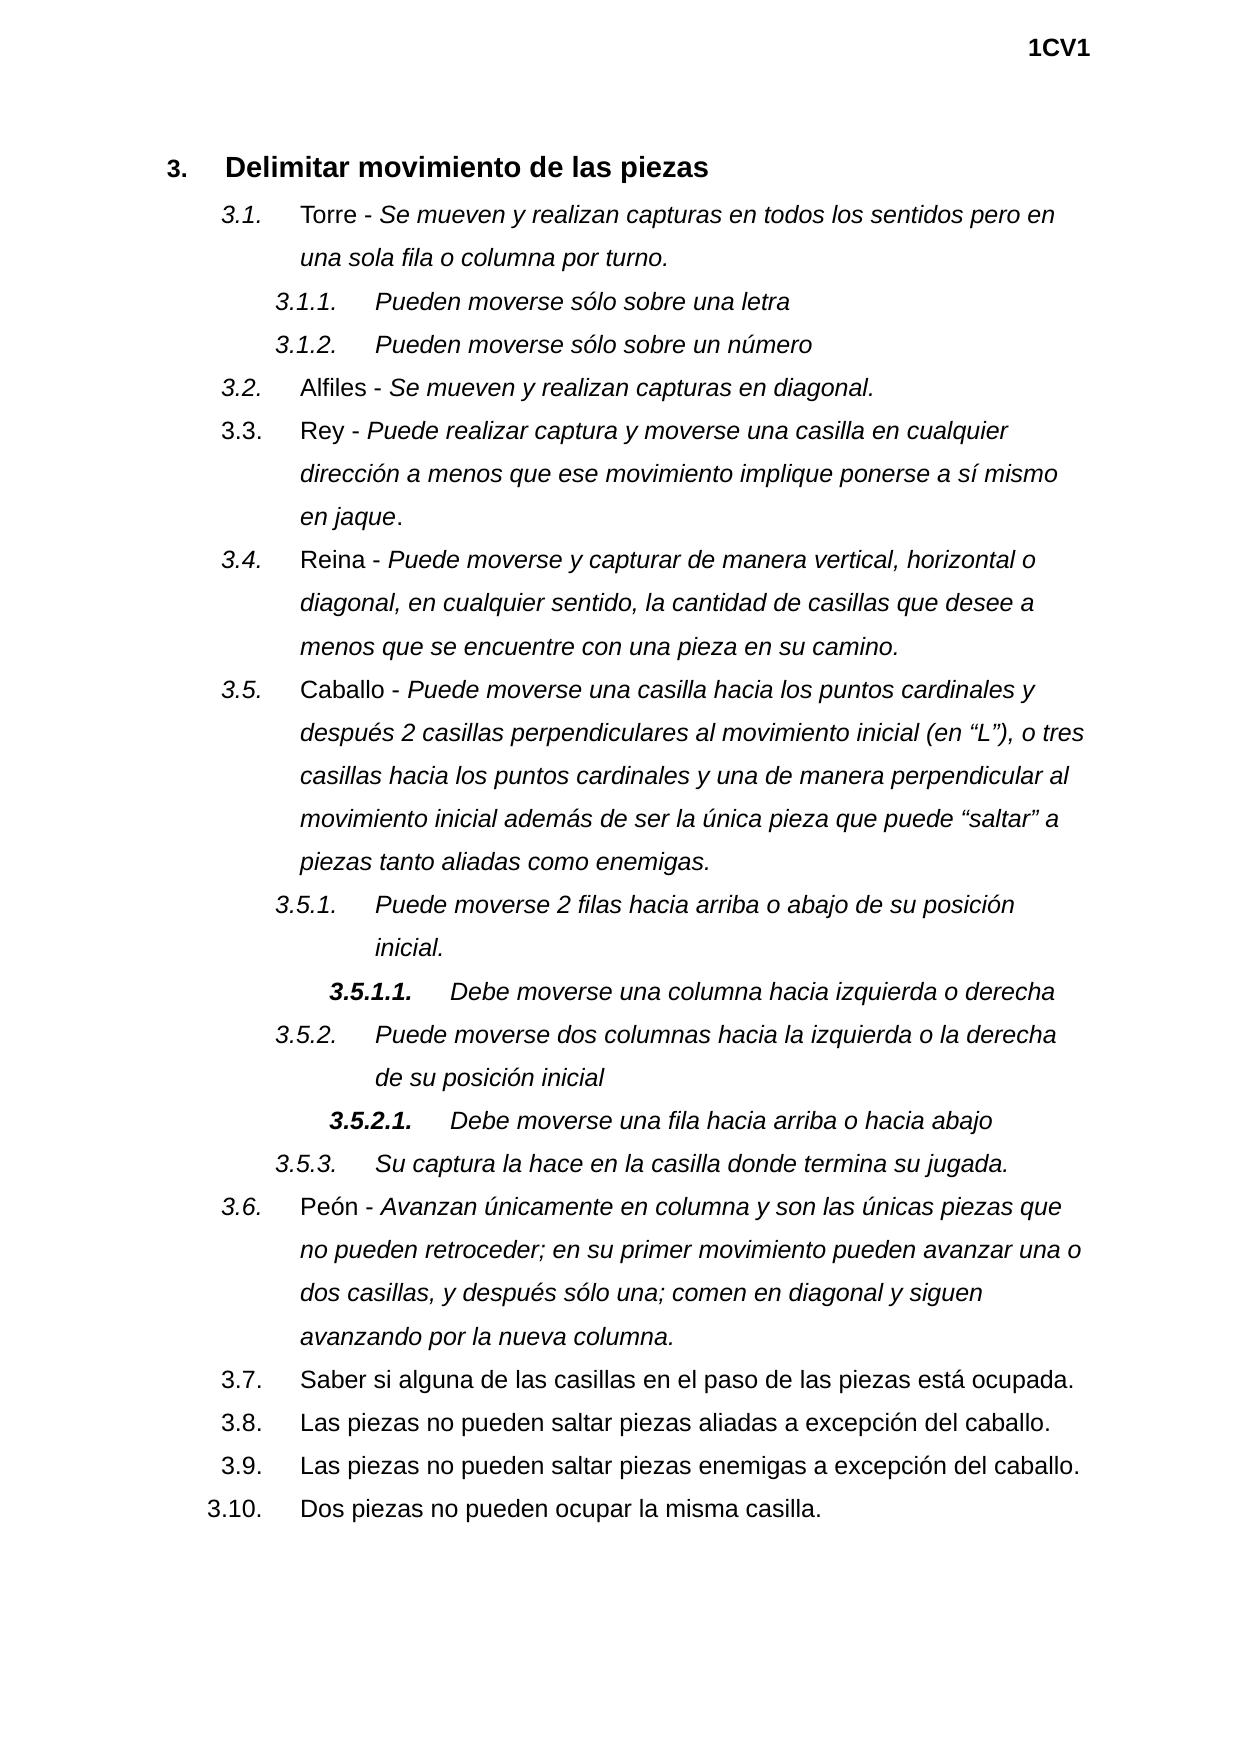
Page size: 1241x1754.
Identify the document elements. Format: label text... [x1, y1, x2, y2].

list Su captura la hace en la casilla donde termina su jugada. [337, 1149, 1090, 1178]
list Rey - Puede realizar captura y moverse una casilla en cualquier dirección a menos que ese movimiento implique ponerse a sí mismo en jaque. [262, 416, 1090, 531]
list Las piezas no pueden saltar piezas enemigas a excepción del caballo. [262, 1451, 1090, 1480]
list Saber si alguna de las casillas en el paso de las piezas está ocupada. [262, 1365, 1090, 1393]
list Las piezas no pueden saltar piezas aliadas a excepción del caballo. [262, 1408, 1090, 1437]
list Peón - Avanzan únicamente en columna y son las únicas piezas que no pueden retroceder; en su primer movimiento pueden avanzar una o dos casillas, y después sólo una; comen en diagonal y siguen avanzando por la nueva columna. [262, 1192, 1090, 1350]
list Dos piezas no pueden ocupar la misma casilla. [262, 1494, 1090, 1523]
list Pueden moverse sólo sobre una letra [337, 287, 1090, 315]
list Debe moverse una columna hacia izquierda o derecha [412, 977, 1090, 1005]
list Alfiles - Se mueven y realizan capturas en diagonal. [262, 373, 1090, 402]
list Puede moverse dos columnas hacia la izquierda o la derecha de su posición inicial [337, 1020, 1090, 1092]
list Pueden moverse sólo sobre un número [337, 330, 1090, 358]
list Caballo - Puede moverse una casilla hacia los puntos cardinales y después 2 casillas perpendiculares al movimiento inicial (en “L”), o tres casillas hacia los puntos cardinales y una de manera perpendicular al movimiento inicial además de ser la única pieza que puede “saltar” a piezas tanto aliadas como enemigas. [262, 675, 1090, 876]
list Reina - Puede moverse y capturar de manera vertical, horizontal o diagonal, en cualquier sentido, la cantidad de casillas que desee a menos que se encuentre con una pieza en su camino. [262, 545, 1090, 660]
list Puede moverse 2 filas hacia arriba o abajo de su posición inicial. [337, 890, 1090, 962]
list Torre - Se mueven y realizan capturas en todos los sentidos pero en una sola fila o columna por turno. [262, 200, 1090, 272]
list Debe moverse una fila hacia arriba o hacia abajo [412, 1106, 1090, 1135]
list Delimitar movimiento de las piezas [187, 150, 1090, 183]
